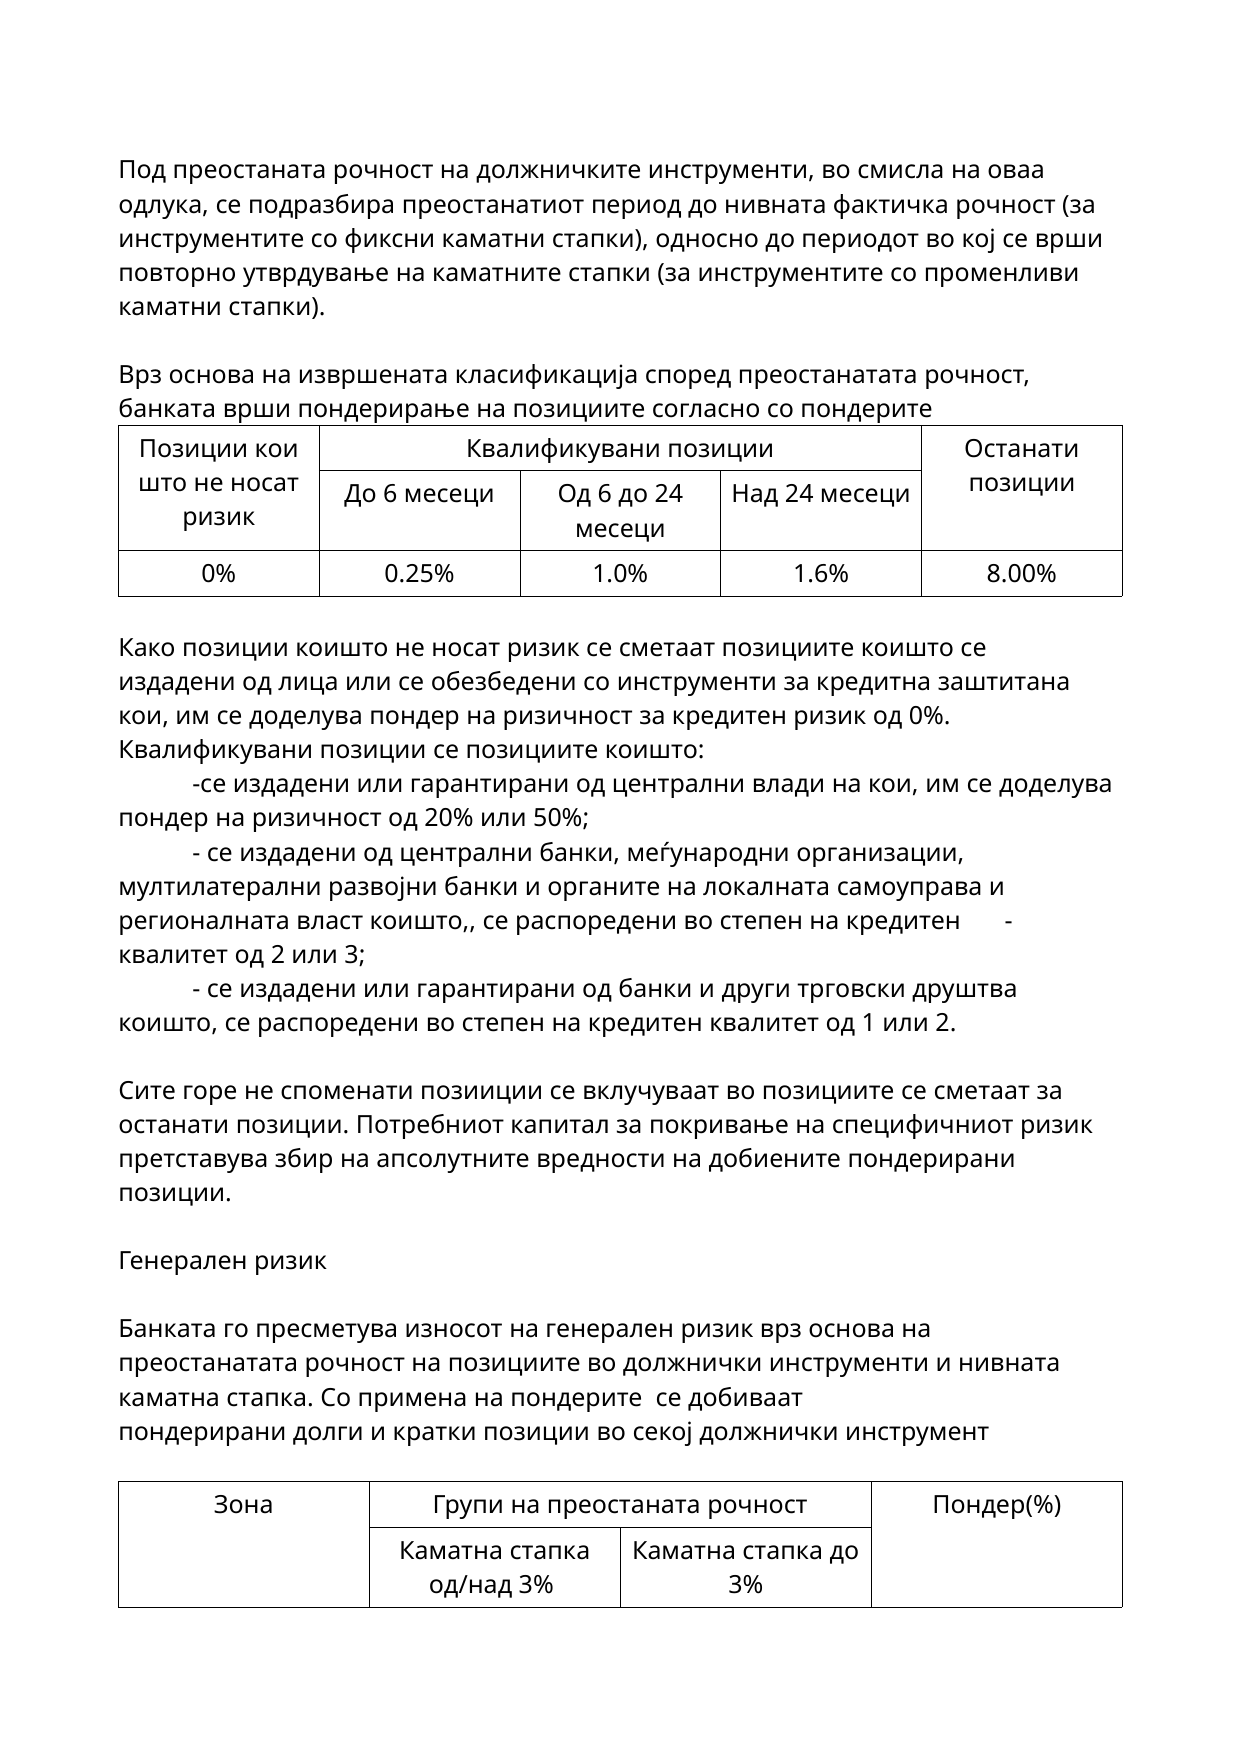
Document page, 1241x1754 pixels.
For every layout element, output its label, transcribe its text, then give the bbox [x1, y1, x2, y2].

table_cell Од 6 до 24 месеци [521, 471, 720, 550]
text преостанатата рочност на позициите во должнички инструменти и нивната каматна стапка. Со примена на пондерите се добиваат [118, 1345, 1122, 1413]
table_cell Каматна стапка до 3% [621, 1528, 871, 1607]
text - се издадени од централни банки, меѓународни организации, [118, 834, 1122, 868]
table_cell До 6 месеци [320, 471, 520, 550]
text -се издадени или гарантирани од централни влади на кои, им се доделува пондер на ризичност од 20% или 50%; [118, 766, 1122, 834]
text Сите горе не споменати позииции се вклучуваат во позициите се сметаат за останати позиции. Потребниот капитал за покривање на специфичниот ризик претставува збир на апсолутните вредности на добиените пондерирани позиции. [118, 1073, 1122, 1209]
text Врз основа на извршената класификација според преостанатата рочност, банката врши пондерирање на позициите согласно со пондерите [118, 357, 1122, 425]
table_cell 0.25% [320, 551, 520, 596]
text мултилатерални развојни банки и органите на локалната самоуправа и регионалната власт коишто,, се распоредени во степен на кредитен -квалитет од 2 или 3; [118, 868, 1122, 970]
text Квалификувани позиции се позициите коишто: [118, 732, 1122, 766]
text коишто, се распоредени во степен на кредитен квалитет од 1 или 2. [118, 1004, 1122, 1038]
text пондерирани долги и кратки позиции во секој должнички инструмент [118, 1413, 1122, 1447]
text Како позиции коишто не носат ризик се сметаат позициите коишто се [118, 630, 1122, 664]
table_header Останати позиции [922, 426, 1122, 550]
text Генерален ризик [118, 1243, 1122, 1277]
table_cell Над 24 месеци [721, 471, 921, 550]
table_cell 1.6% [721, 551, 921, 596]
table_header Зона [119, 1482, 369, 1607]
text издадени од лица или се обезбедени со инструменти за кредитна заштитана кои, им се доделува пондер на ризичност за кредитен ризик од 0%. [118, 664, 1122, 732]
table_cell 0% [119, 551, 319, 596]
table_cell 1.0% [521, 551, 720, 596]
text Под преостаната рочност на должничките инструменти, во смисла на оваа одлука, се подразбира преостанатиот период до нивната фактичка рочност (за инструментите со фиксни каматни стапки), односно до периодот во кој се врши повторно утврдување на каматните стапки (за инструментите со променливи каматни стапки). [118, 152, 1122, 322]
text Банката го пресметува износот на генерален ризик врз основа на [118, 1311, 1122, 1345]
table_cell Каматна стапка од/над 3% [370, 1528, 620, 1607]
table_cell 8.00% [922, 551, 1122, 596]
table_header Позиции кои што не носат ризик [119, 426, 319, 550]
table_header Групи на преостаната рочност [370, 1482, 871, 1527]
table_header Квалификувани позиции [320, 426, 921, 470]
text - се издадени или гарантирани од банки и други трговски друштва [118, 970, 1122, 1004]
table_header Пондер(%) [872, 1482, 1122, 1607]
